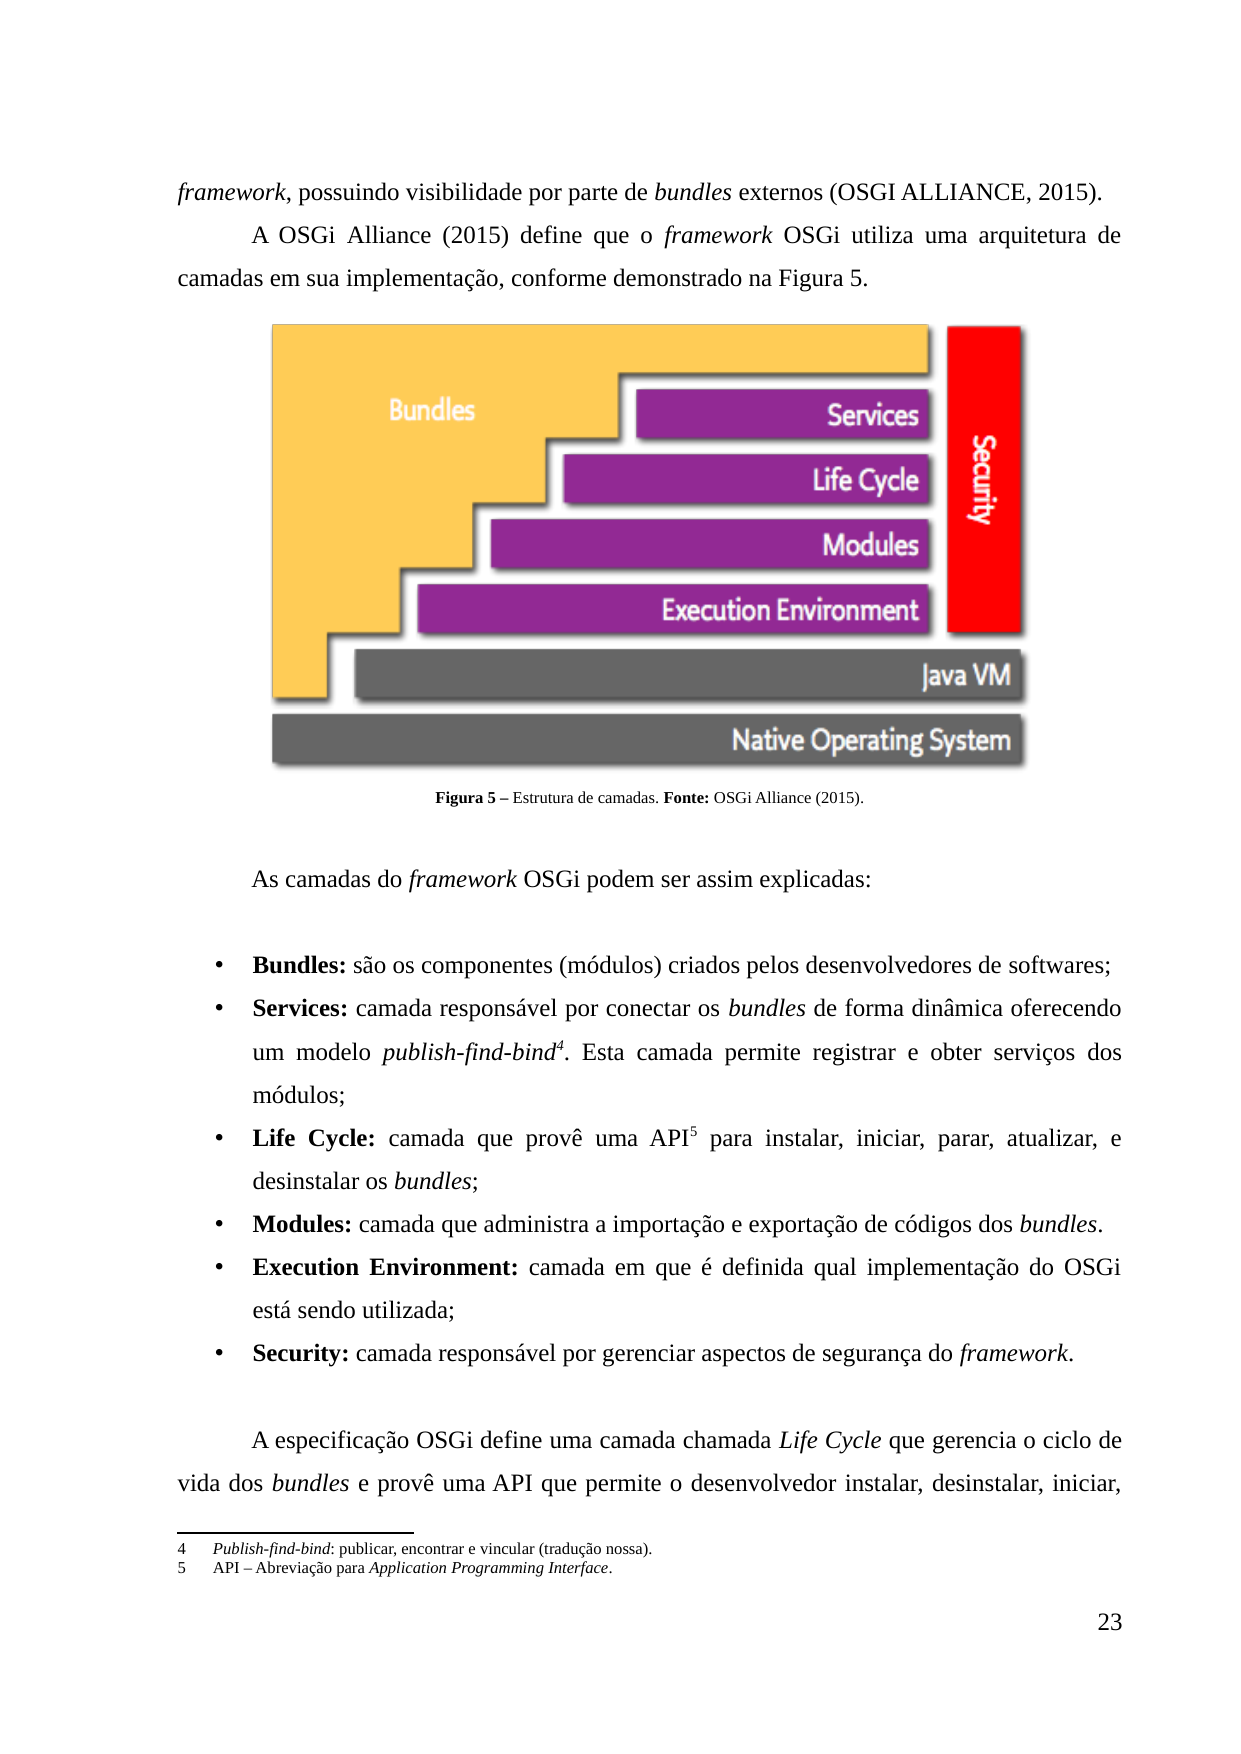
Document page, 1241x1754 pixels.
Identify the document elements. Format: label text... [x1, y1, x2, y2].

text A OSGi Alliance (2015) define que o framework OSGi utiliza uma arquitetura de camadas em sua implementação, conforme demonstrado na Figura 5. [177, 220, 1122, 292]
list API – Abreviação para Application Programming Interface. [177, 1558, 1122, 1577]
text Figura 5 – Estrutura de camadas. Fonte: OSGi Alliance (2015). [255, 788, 1044, 807]
text As camadas do framework OSGi podem ser assim explicadas: [177, 864, 1122, 893]
text A especificação OSGi define uma camada chamada Life Cycle que gerencia o ciclo de vida dos bundles e provê uma API que permite o desenvolvedor instalar, desinstalar, iniciar, [177, 1425, 1122, 1497]
list Publish-find-bind: publicar, encontrar e vincular (tradução nossa). [177, 1539, 1122, 1558]
list Life Cycle: camada que provê uma API para instalar, iniciar, parar, atualizar, e desinstalar os bundles; [215, 1123, 1122, 1195]
text framework, possuindo visibilidade por parte de bundles externos (OSGI ALLIANCE, 2015). [177, 177, 1122, 206]
picture [254, 306, 1045, 788]
list Security: camada responsável por gerenciar aspectos de segurança do framework. [215, 1338, 1122, 1367]
list Modules: camada que administra a importação e exportação de códigos dos bundles. [215, 1209, 1122, 1238]
list Services: camada responsável por conectar os bundles de forma dinâmica oferecendo um modelo publish-find-bind. Esta camada permite registrar e obter serviços dos módulos; [215, 993, 1122, 1108]
list Execution Environment: camada em que é definida qual implementação do OSGi está sendo utilizada; [215, 1252, 1122, 1324]
list Bundles: são os componentes (módulos) criados pelos desenvolvedores de softwares; [215, 950, 1122, 979]
